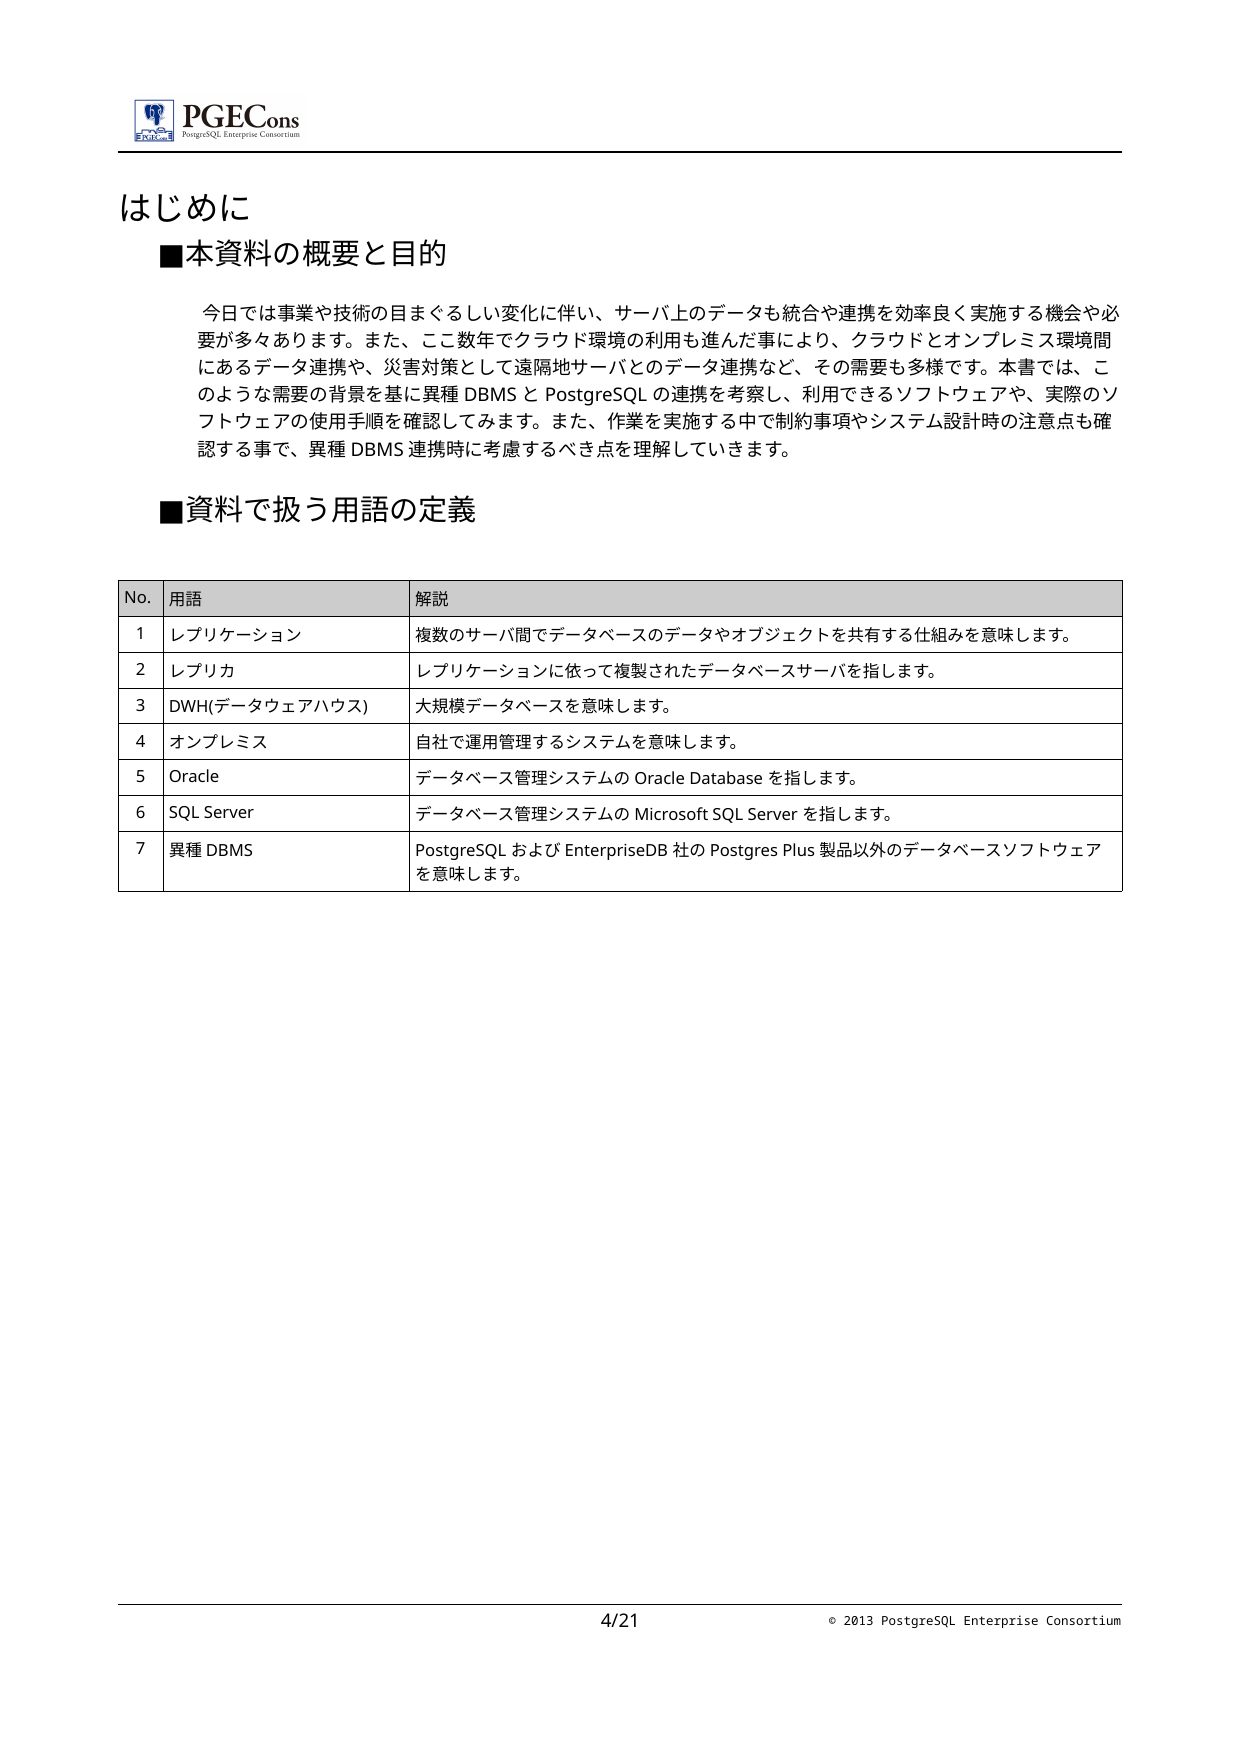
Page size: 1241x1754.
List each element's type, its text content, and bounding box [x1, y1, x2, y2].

table_cell 4 [119, 724, 163, 759]
table_header 用語 [164, 581, 409, 616]
table_cell 2 [119, 653, 163, 687]
table_cell 1 [119, 617, 163, 652]
table_cell 大規模データベースを意味します。 [410, 689, 1122, 723]
table_cell データベース管理システムの Oracle Database を指します。 [410, 760, 1122, 795]
table_cell 3 [119, 689, 163, 723]
table_cell Oracle [164, 760, 409, 795]
table_cell SQL Server [164, 796, 409, 831]
table_cell 異種 DBMS [164, 832, 409, 891]
text ■本資料の概要と目的 [157, 230, 1122, 273]
table_cell 7 [119, 832, 163, 891]
text ■資料で扱う用語の定義 [157, 487, 1122, 529]
table_cell レプリケーションに依って複製されたデータベースサーバを指します。 [410, 653, 1122, 687]
table_cell PostgreSQL および EnterpriseDB 社の Postgres Plus 製品以外のデータベースソフトウェアを意味します。 [410, 832, 1122, 891]
table_cell 自社で運用管理するシステムを意味します。 [410, 724, 1122, 759]
table_cell 5 [119, 760, 163, 795]
table_cell レプリケーション [164, 617, 409, 652]
table_cell データベース管理システムの Microsoft SQL Server を指します。 [410, 796, 1122, 831]
table_cell オンプレミス [164, 724, 409, 759]
table_header 解説 [410, 581, 1122, 616]
table_cell レプリカ [164, 653, 409, 687]
table_cell 6 [119, 796, 163, 831]
table_header No. [119, 581, 163, 616]
table_cell 複数のサーバ間でデータベースのデータやオブジェクトを共有する仕組みを意味します。 [410, 617, 1122, 652]
text はじめに [118, 182, 1122, 230]
table_cell DWH(データウェアハウス) [164, 689, 409, 723]
picture [128, 94, 306, 147]
text 今日では事業や技術の目まぐるしい変化に伴い、サーバ上のデータも統合や連携を効率良く実施する機会や必要が多々あります。また、ここ数年でクラウド環境の利用も進んだ事により、クラウドとオンプレミス環境間にあるデータ連携や、災害対策として遠隔地サーバとのデータ連携など、その需要も多様です。本書では、このような需要の背景を基に異種 DBMS と PostgreSQL の連携を考察し、利用できるソフトウェアや、実際のソフトウェアの使用手順を確認してみます。また、作業を実施する中で制約事項やシステム設計時の注意点も確認する事で、異種 DBMS 連携時に考慮するべき点を理解していきます。 [197, 298, 1122, 461]
